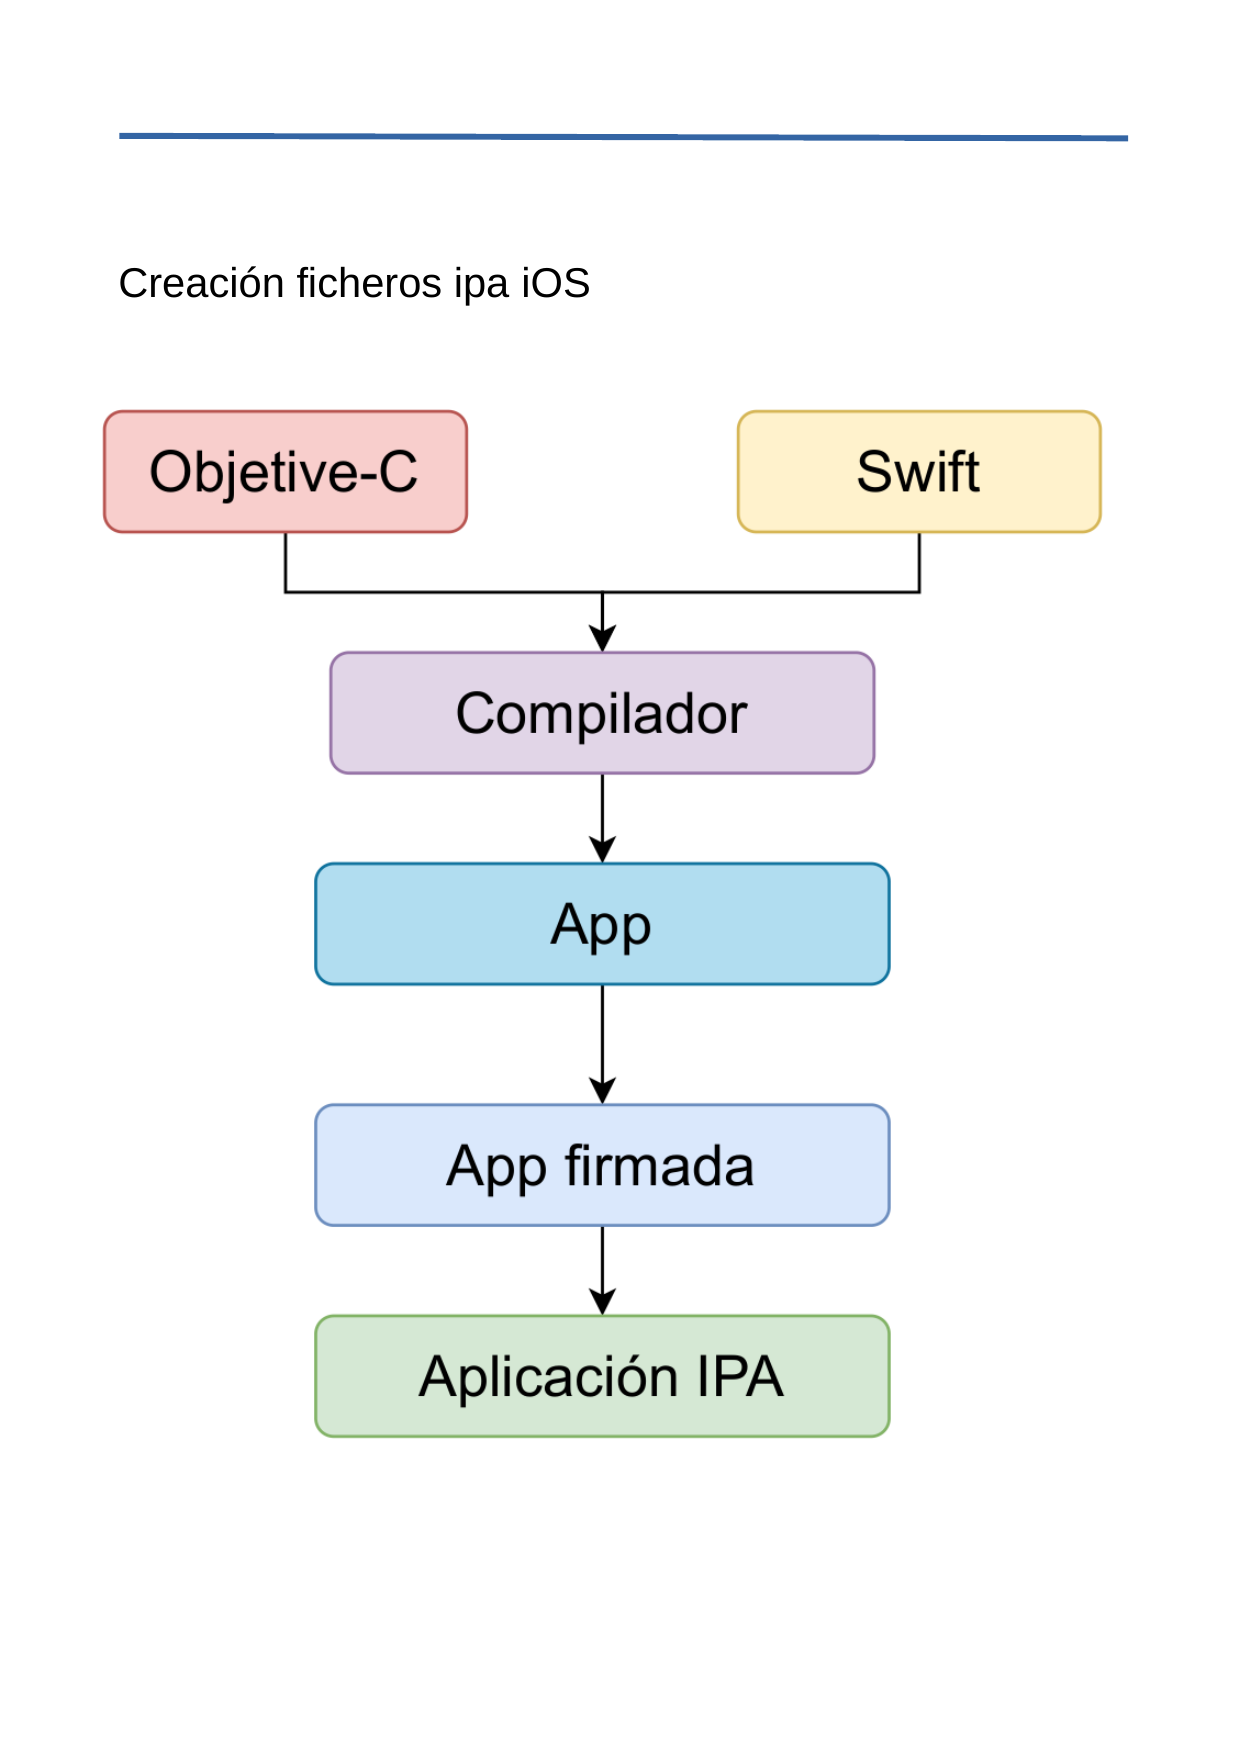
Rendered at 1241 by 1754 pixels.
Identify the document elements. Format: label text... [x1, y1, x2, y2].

text Creación ficheros ipa iOS [118, 258, 1122, 306]
picture [100, 408, 1105, 1440]
